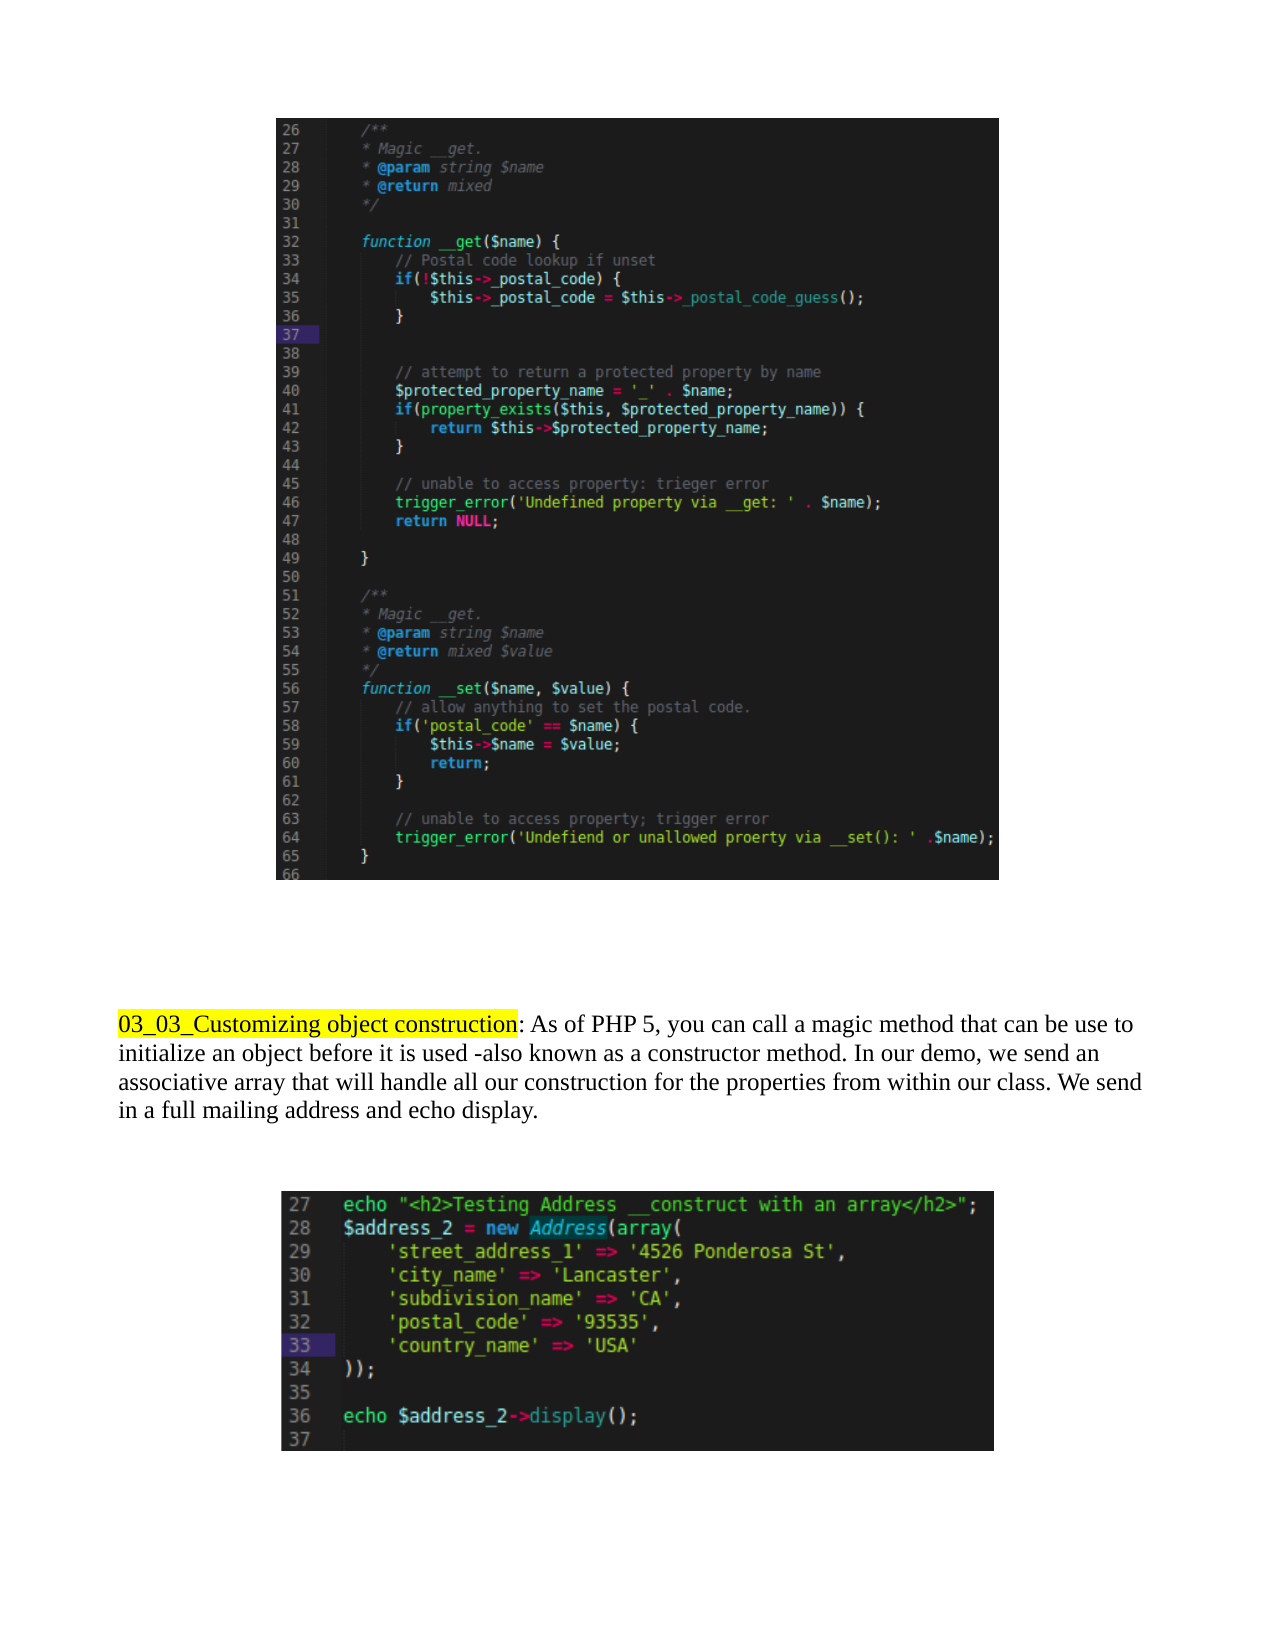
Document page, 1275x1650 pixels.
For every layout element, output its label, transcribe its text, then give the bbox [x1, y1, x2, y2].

picture [276, 118, 999, 880]
text 03_03_Customizing object construction: As of PHP 5, you can call a magic method that can be use to initialize an object before it is used -also known as a constructor method. In our demo, we send an associative array that will handle all our construction for the properties from within our class. We send in a full mailing address and echo display. [118, 1009, 1157, 1124]
picture [281, 1191, 994, 1451]
